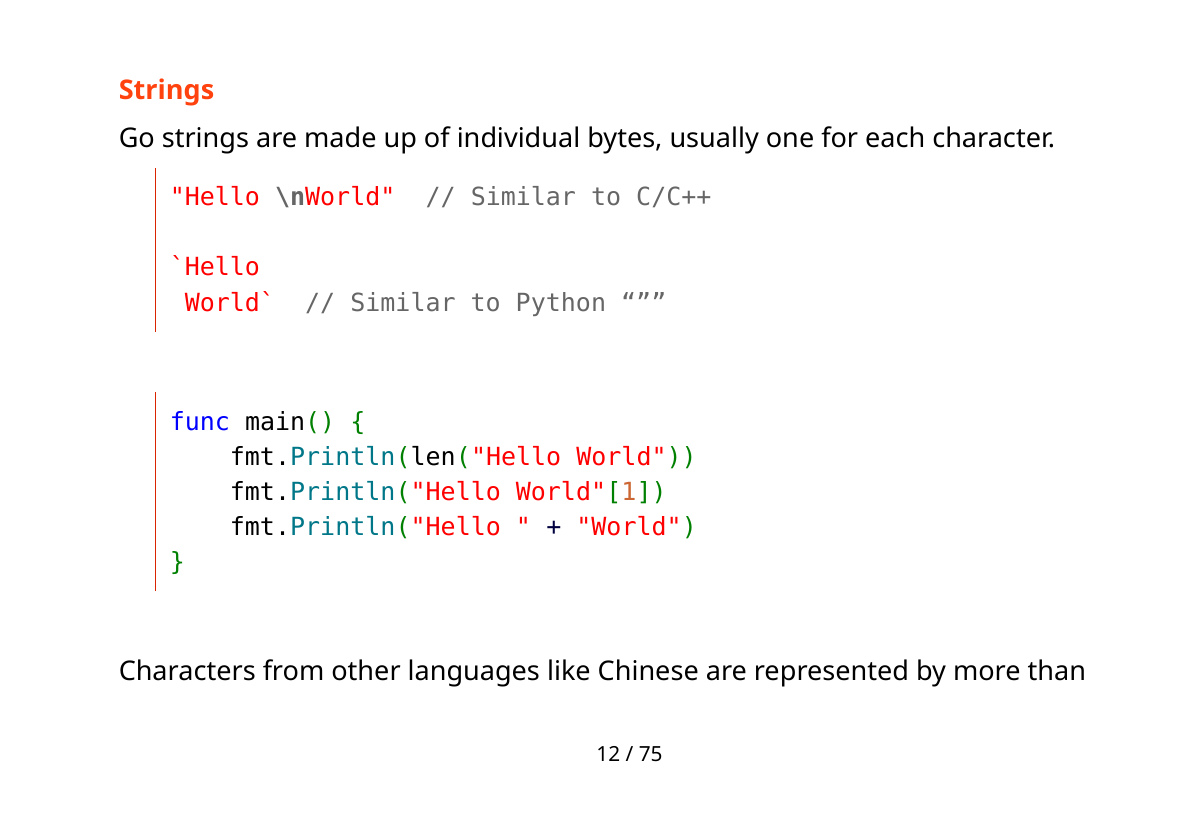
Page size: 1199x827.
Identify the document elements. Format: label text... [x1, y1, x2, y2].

text fmt.Println(len("Hello World")) [156, 427, 1140, 462]
text World` // Similar to Python “”” [156, 273, 1140, 332]
text `Hello [156, 238, 1140, 273]
text Strings [118, 70, 1140, 107]
text fmt.Println("Hello " + "World") [156, 497, 1140, 532]
text Go strings are made up of individual bytes, usually one for each character. [118, 119, 1140, 156]
text Characters from other languages like Chinese are represented by more than [118, 652, 1140, 688]
text } [156, 532, 1140, 591]
text "Hello \nWorld" // Similar to C/C++ [156, 168, 1140, 212]
text fmt.Println("Hello World"[1]) [156, 462, 1140, 497]
text func main() { [156, 392, 1140, 427]
